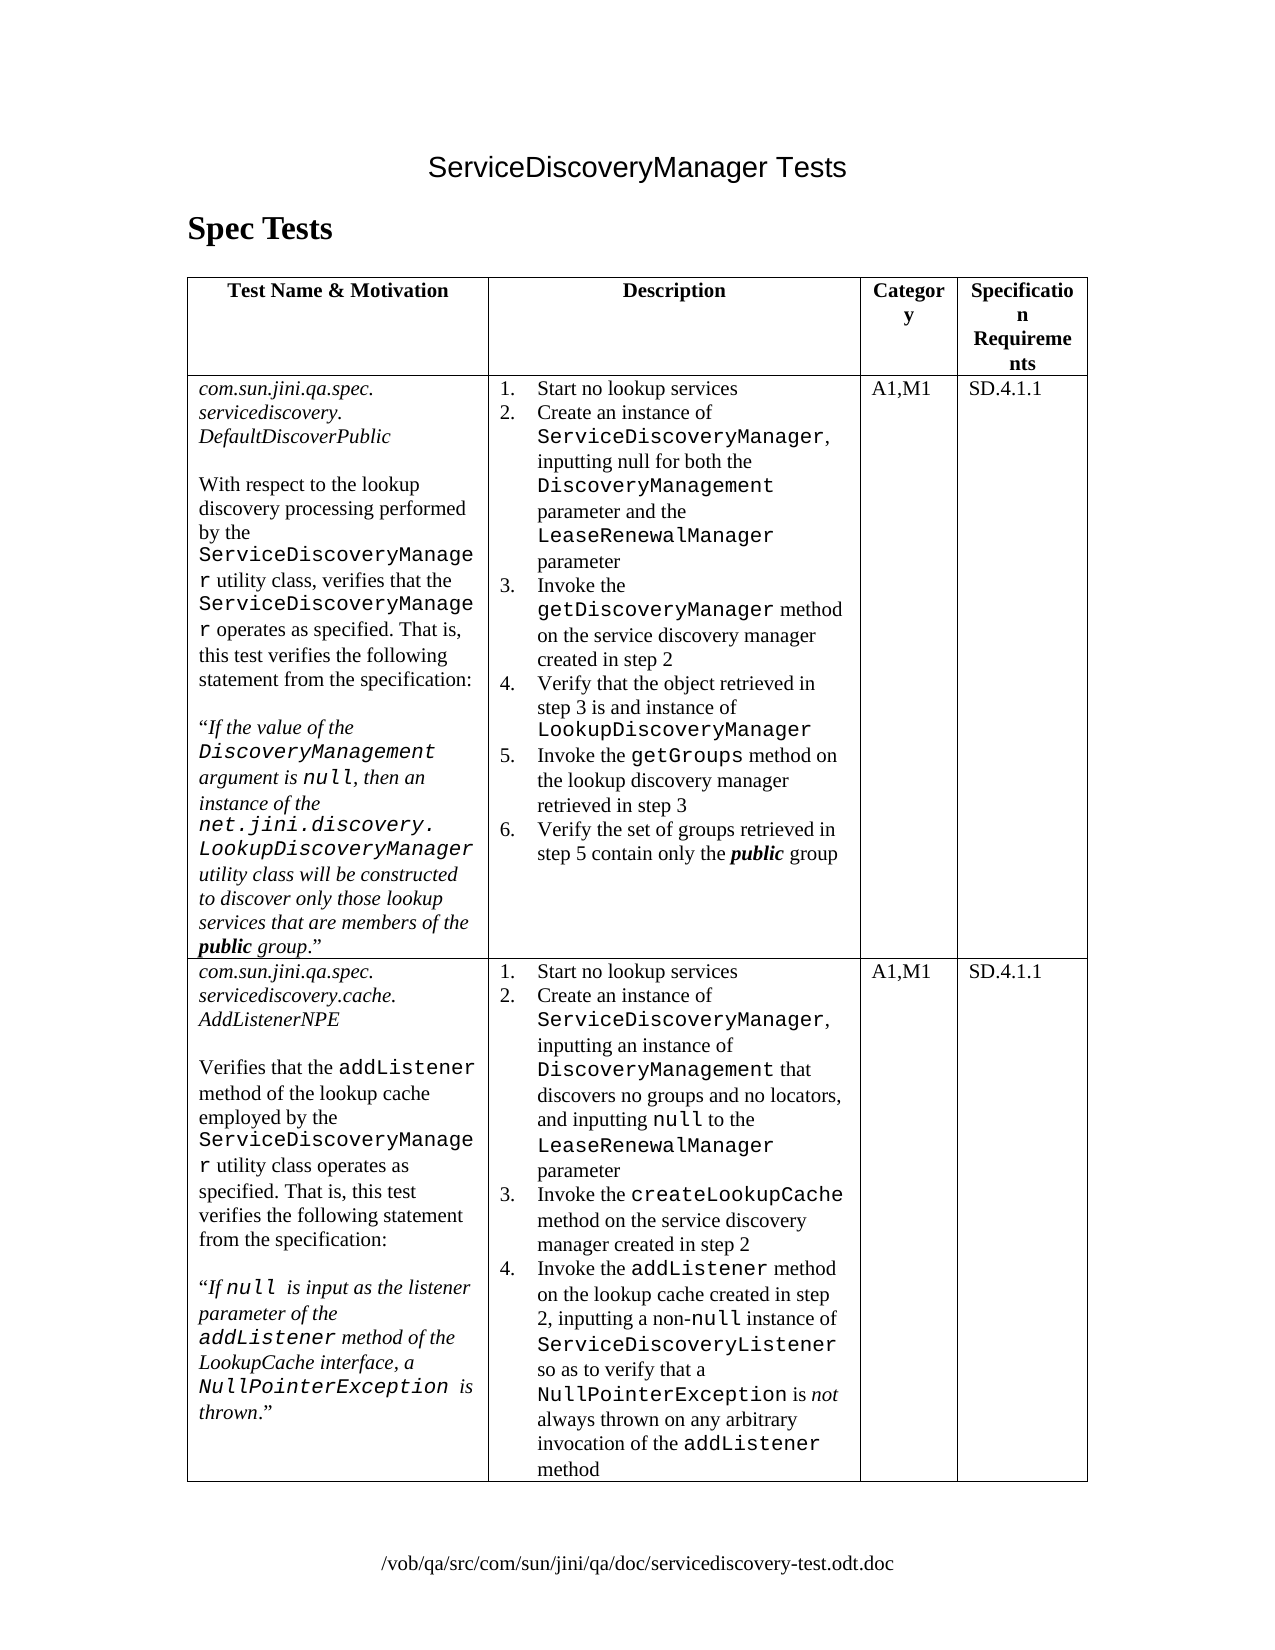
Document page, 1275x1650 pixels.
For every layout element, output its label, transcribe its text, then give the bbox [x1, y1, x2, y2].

table_cell SD.4.1.1 [958, 376, 1087, 958]
table_cell A1,M1 [861, 376, 957, 958]
title ServiceDiscoveryManager Tests [187, 150, 1087, 183]
table_cell Start no lookup services Create an instance of ServiceDiscoveryManager, inputting null for both the DiscoveryManagement parameter and the LeaseRenewalManager parameter Invoke the getDiscoveryManager method on the service discovery manager created in step 2 Verify that the object retrieved in step 3 is and instance of LookupDiscoveryManager Invoke the getGroups method on the lookup discovery manager retrieved in step 3 Verify the set of groups retrieved in step 5 contain only the public group [489, 376, 860, 958]
table_cell SD.4.1.1 [958, 959, 1087, 1481]
table_cell Start no lookup services Create an instance of ServiceDiscoveryManager, inputting an instance of DiscoveryManagement that discovers no groups and no locators, and inputting null to the LeaseRenewalManager parameter Invoke the createLookupCache method on the service discovery manager created in step 2 Invoke the addListener method on the lookup cache created in step 2, inputting a non-null instance of ServiceDiscoveryListener so as to verify that a NullPointerException is not always thrown on any arbitrary invocation of the addListener method Invoke the addListener method on the lookup cache created in step 2, inputting null to the listener parameter Verify that a NullPointerException is thrown [489, 959, 860, 1481]
table_header Category [861, 278, 957, 374]
table_cell A1,M1 [861, 959, 957, 1481]
table_cell com.sun.jini.qa.spec. servicediscovery.cache. AddListenerNPE Verifies that the addListener method of the lookup cache employed by the ServiceDiscoveryManager utility class operates as specified. That is, this test verifies the following statement from the specification: “If null is input as the listener parameter of the addListener method of the LookupCache interface, a NullPointerException is thrown.” [188, 959, 488, 1481]
table_cell com.sun.jini.qa.spec. servicediscovery. DefaultDiscoverPublic With respect to the lookup discovery processing performed by the ServiceDiscoveryManager utility class, verifies that the ServiceDiscoveryManager operates as specified. That is, this test verifies the following statement from the specification: “If the value of the DiscoveryManagement argument is null, then an instance of the net.jini.discovery. LookupDiscoveryManager utility class will be constructed to discover only those lookup services that are members of the public group.” [188, 376, 488, 958]
table_header Specification Requirements [958, 278, 1087, 374]
table_header Test Name & Motivation [188, 278, 488, 374]
subtitle Spec Tests [187, 208, 1087, 247]
table_header Description [489, 278, 860, 374]
